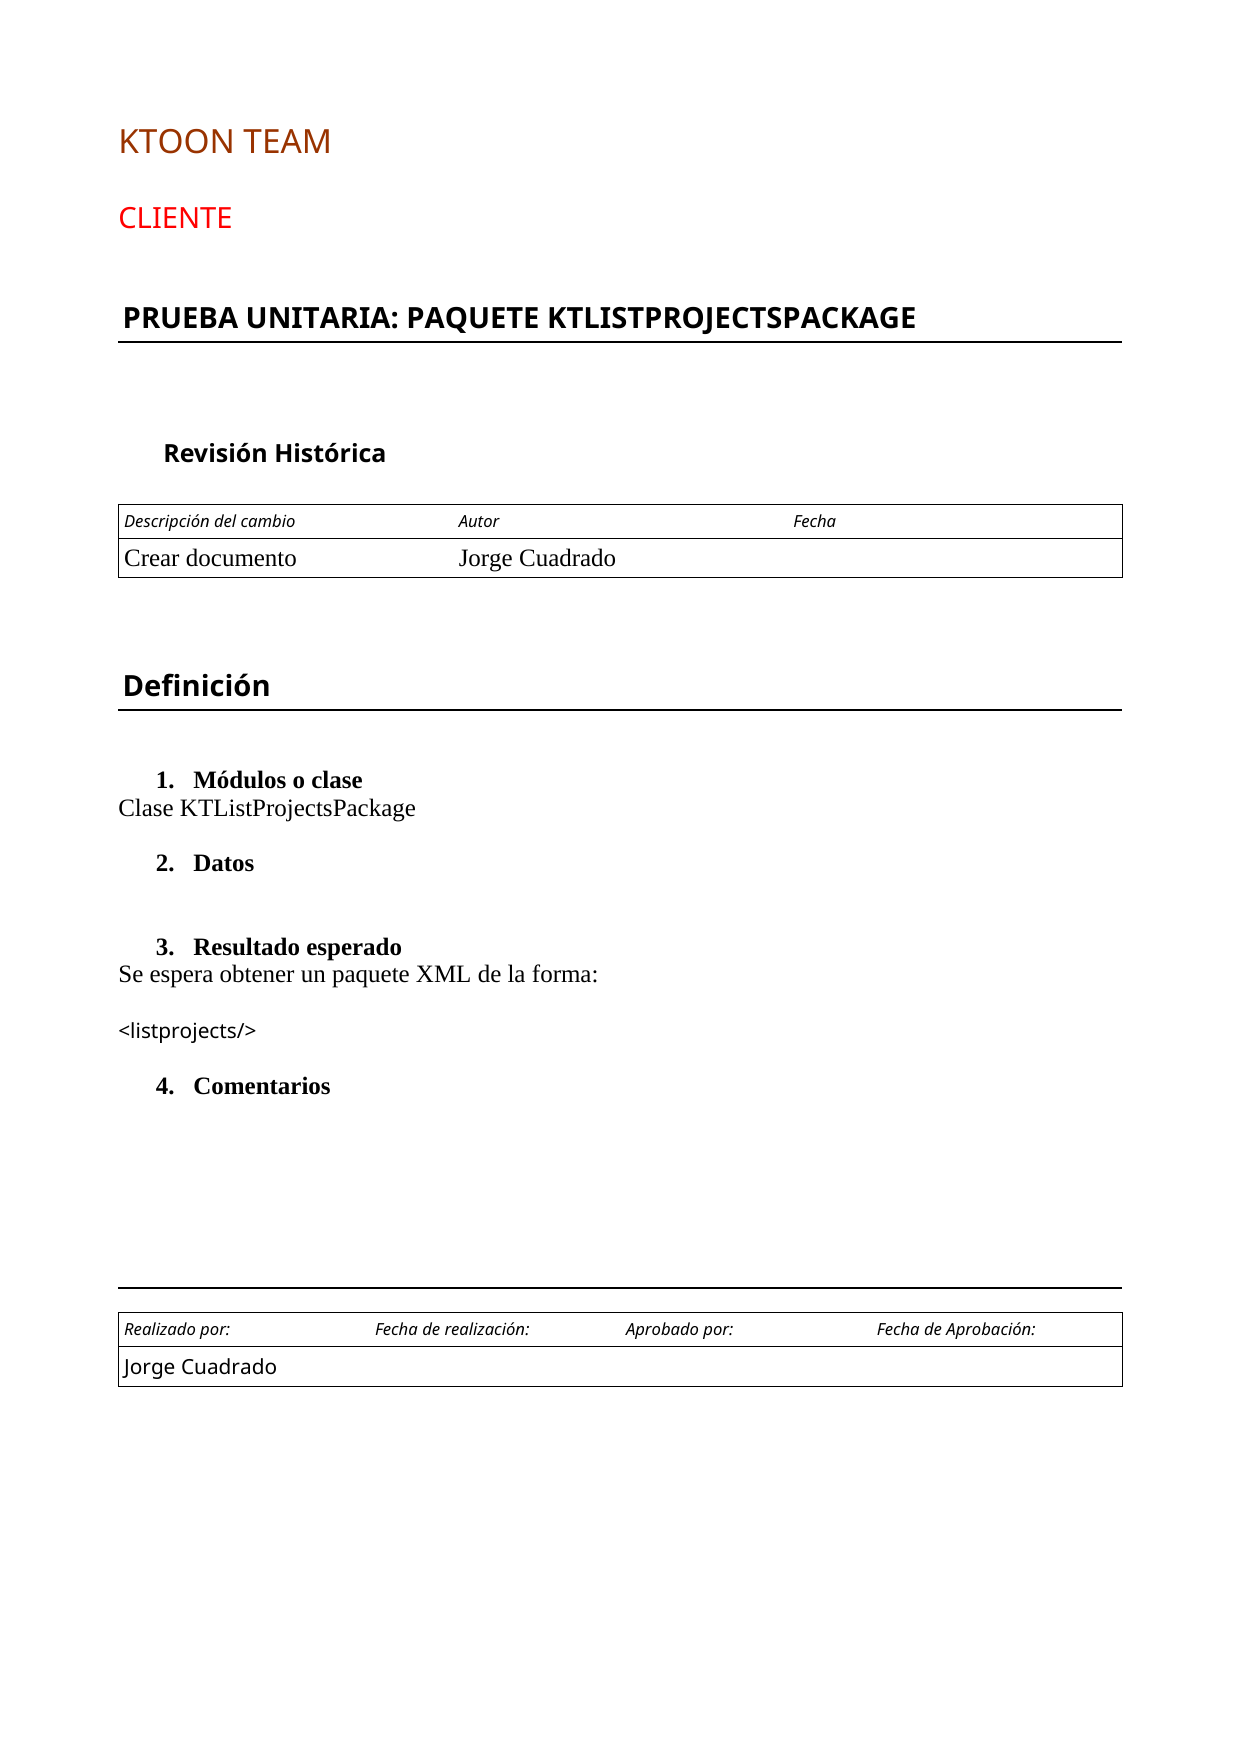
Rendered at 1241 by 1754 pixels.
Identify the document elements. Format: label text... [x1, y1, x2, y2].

table_header Realizado por: [119, 1313, 369, 1346]
text PRUEBA UNITARIA: PAQUETE KTLISTPROJECTSPACKAGE [118, 293, 1122, 341]
table_cell Crear documento [119, 539, 453, 577]
table_header Fecha [787, 505, 1122, 538]
list Datos [156, 849, 1122, 877]
text CLIENTE [118, 198, 1122, 237]
subtitle Revisión Histórica [118, 436, 1122, 470]
list Comentarios [156, 1072, 1122, 1099]
table_cell [871, 1347, 1122, 1386]
table_cell Jorge Cuadrado [119, 1347, 369, 1386]
table_header Fecha de realización: [369, 1313, 620, 1346]
text Clase KTListProjectsPackage [118, 794, 1122, 822]
text KTOON TEAM [118, 118, 1122, 163]
table_header Fecha de Aprobación: [871, 1313, 1122, 1346]
table_header Autor [453, 505, 787, 538]
table_header Descripción del cambio [119, 505, 453, 538]
table_header Aprobado por: [620, 1313, 871, 1346]
list Resultado esperado [156, 933, 1122, 960]
text <listprojects/> [118, 1016, 1122, 1044]
table_cell [369, 1347, 620, 1386]
list Módulos o clase [156, 766, 1122, 794]
table_cell [620, 1347, 871, 1386]
table_cell [787, 539, 1122, 577]
text Definición [118, 660, 1122, 709]
table_cell Jorge Cuadrado [453, 539, 787, 577]
text Se espera obtener un paquete XML de la forma: [118, 960, 1122, 988]
